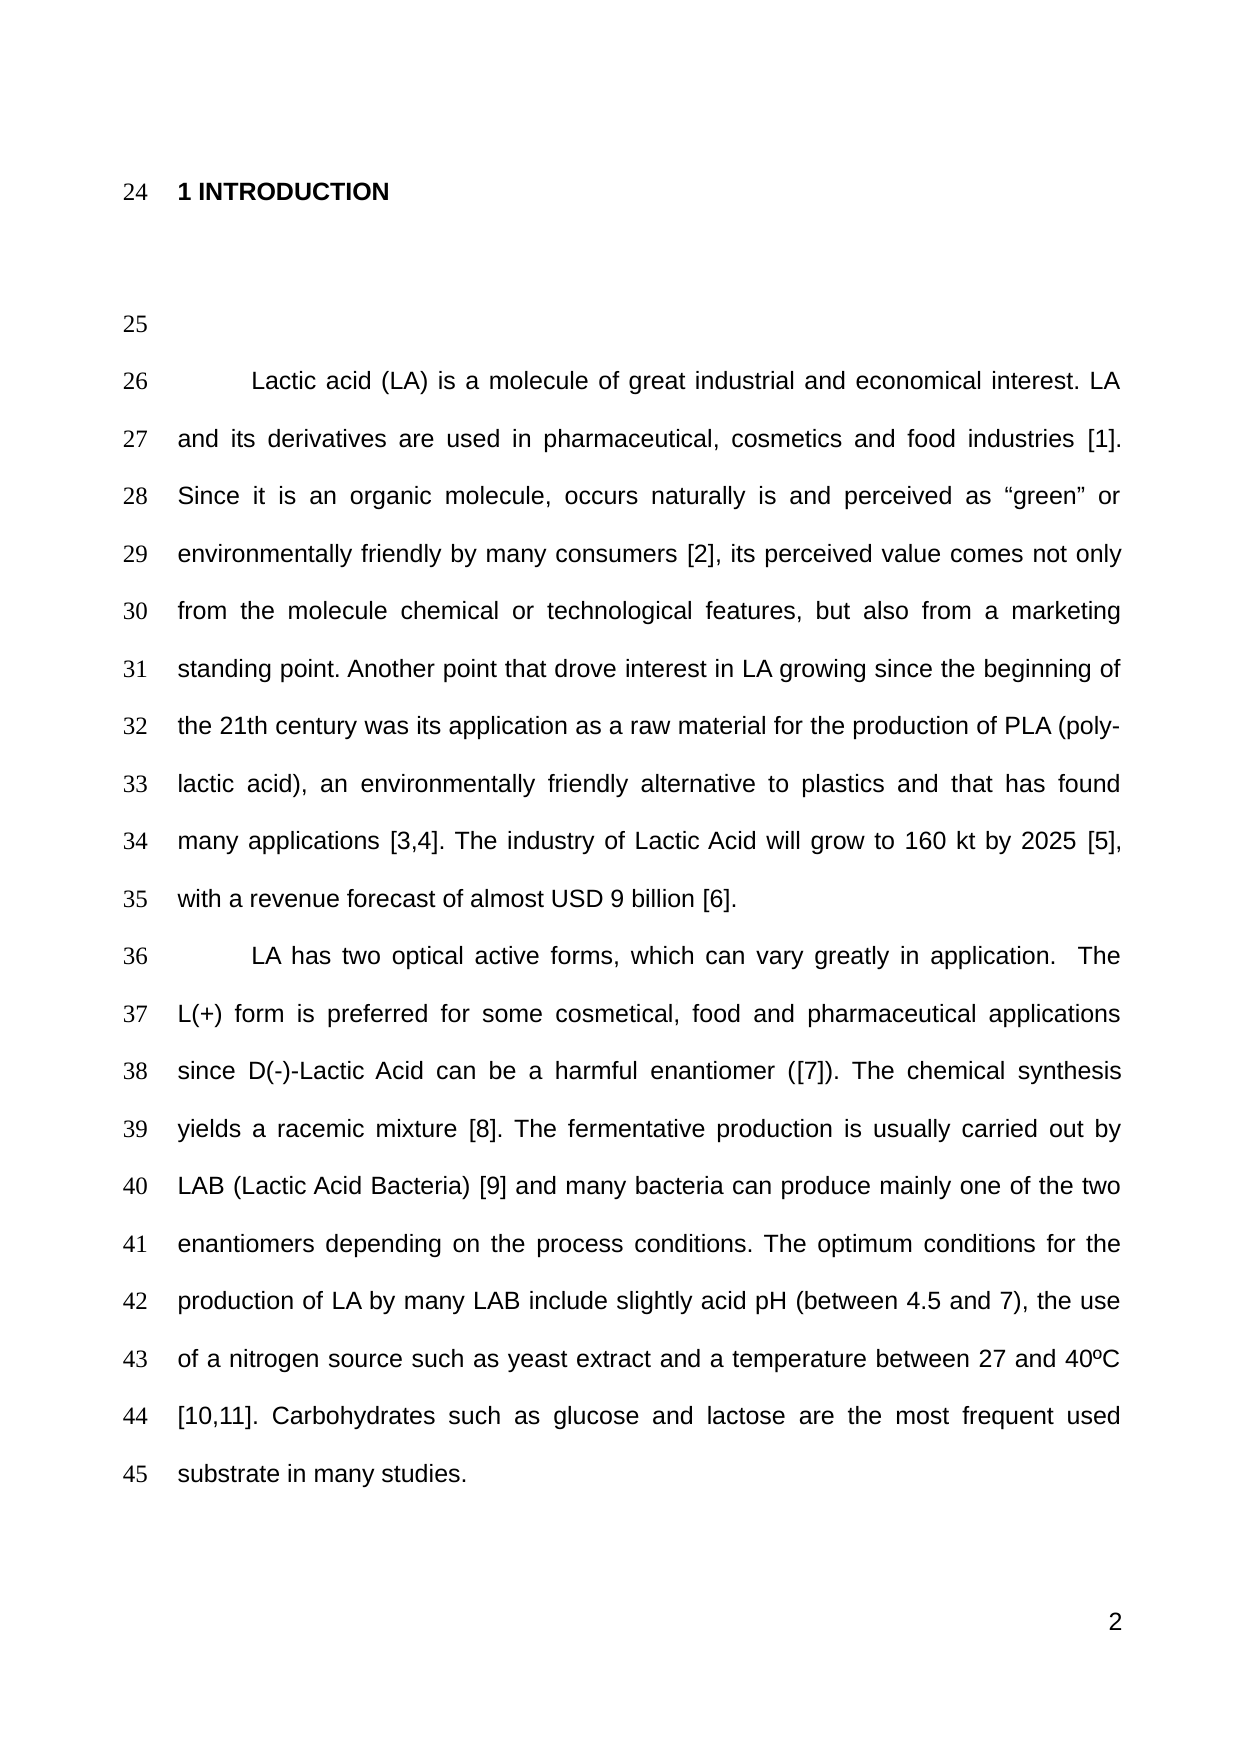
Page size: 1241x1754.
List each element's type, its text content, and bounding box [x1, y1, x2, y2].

text Lactic acid (LA) is a molecule of great industrial and economical interest. LA and its derivatives are used in pharmaceutical, cosmetics and food industries [1]. Since it is an organic molecule, occurs naturally is and perceived as “green” or environmentally friendly by many consumers [2], its perceived value comes not only from the molecule chemical or technological features, but also from a marketing standing point. Another point that drove interest in LA growing since the beginning of the 21th century was its application as a raw material for the production of PLA (poly-lactic acid), an environmentally friendly alternative to plastics and that has found many applications [3,4]. The industry of Lactic Acid will grow to 160 kt by 2025 [5], with a revenue forecast of almost USD 9 billion [6]. [177, 366, 1122, 913]
text LA has two optical active forms, which can vary greatly in application. The L(+) form is preferred for some cosmetical, food and pharmaceutical applications since D(-)-Lactic Acid can be a harmful enantiomer ([7]). The chemical synthesis yields a racemic mixture [8]. The fermentative production is usually carried out by LAB (Lactic Acid Bacteria) [9] and many bacteria can produce mainly one of the two enantiomers depending on the process conditions. The optimum conditions for the production of LA by many LAB include slightly acid pH (between 4.5 and 7), the use of a nitrogen source such as yeast extract and a temperature between 27 and 40ºC [10,11]. Carbohydrates such as glucose and lactose are the most frequent used substrate in many studies. [177, 941, 1122, 1488]
subtitle Introduction [177, 177, 1122, 206]
